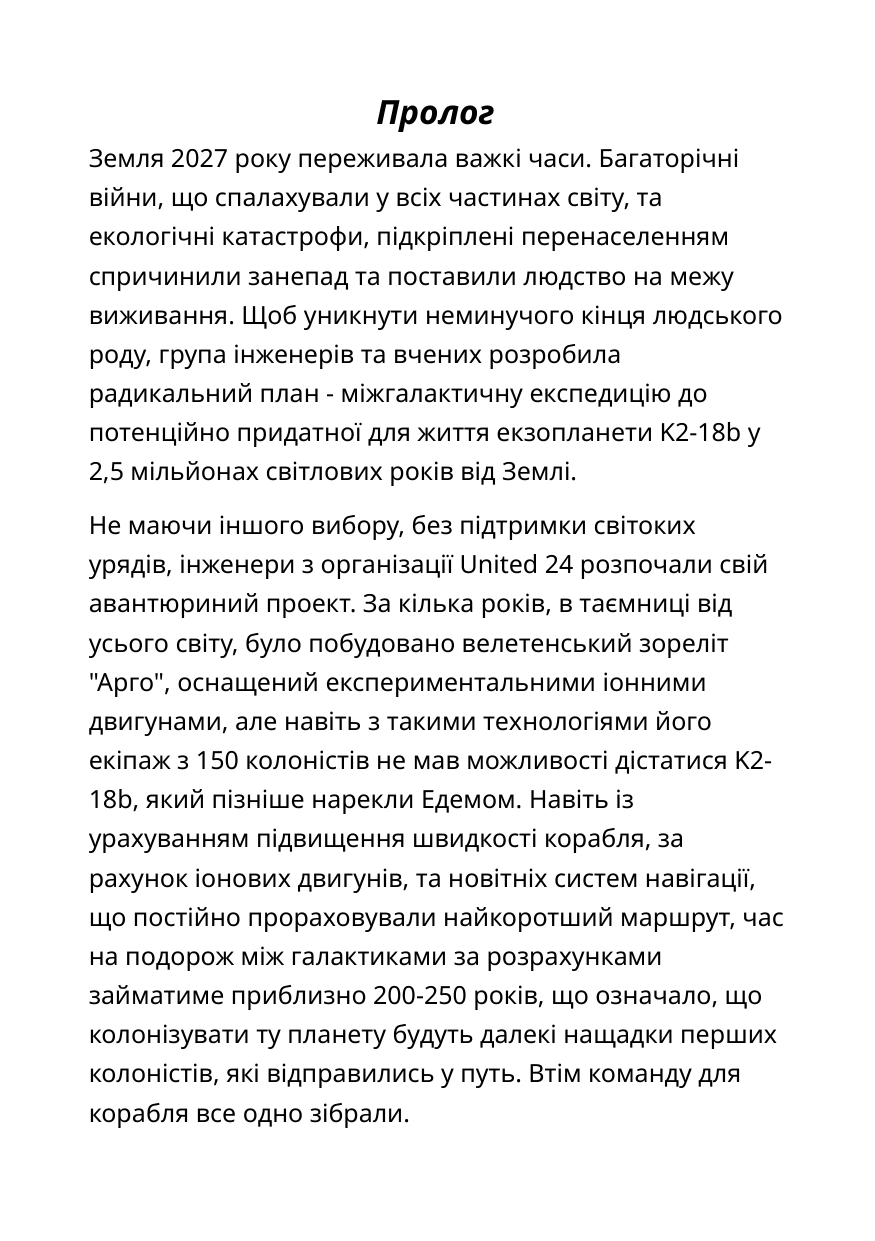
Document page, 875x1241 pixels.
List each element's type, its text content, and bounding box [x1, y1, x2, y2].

text Пролог [88, 88, 786, 134]
text Земля 2027 року переживала важкі часи. Багаторічні війни, що спалахували у всіх частинах світу, та екологічні катастрофи, підкріплені перенаселенням спричинили занепад та поставили людство на межу виживання. Щоб уникнути неминучого кінця людського роду, група інженерів та вчених розробила радикальний план - міжгалактичну експедицію до потенційно придатної для життя екзопланети K2-18b у 2,5 мільйонах світлових років від Землі. [88, 141, 786, 488]
text Не маючи іншого вибору, без підтримки світоких урядів, інженери з організації United 24 розпочали свій авантюриний проект. За кілька років, в таємниці від усього світу, було побудовано велетенський зореліт "Арго", оснащений експериментальними іонними двигунами, але навіть з такими технологіями його екіпаж з 150 колоністів не мав можливості дістатися K2-18b, який пізніше нарекли Едемом. Навіть із урахуванням підвищення швидкості корабля, за рахунок іонових двигунів, та новітніх систем навігації, що постійно прораховували найкоротший маршрут, час на подорож між галактиками за розрахунками займатиме приблизно 200-250 років, що означало, що колонізувати ту планету будуть далекі нащадки перших колоністів, які відправились у путь. Втім команду для корабля все одно зібрали. [88, 508, 786, 1129]
